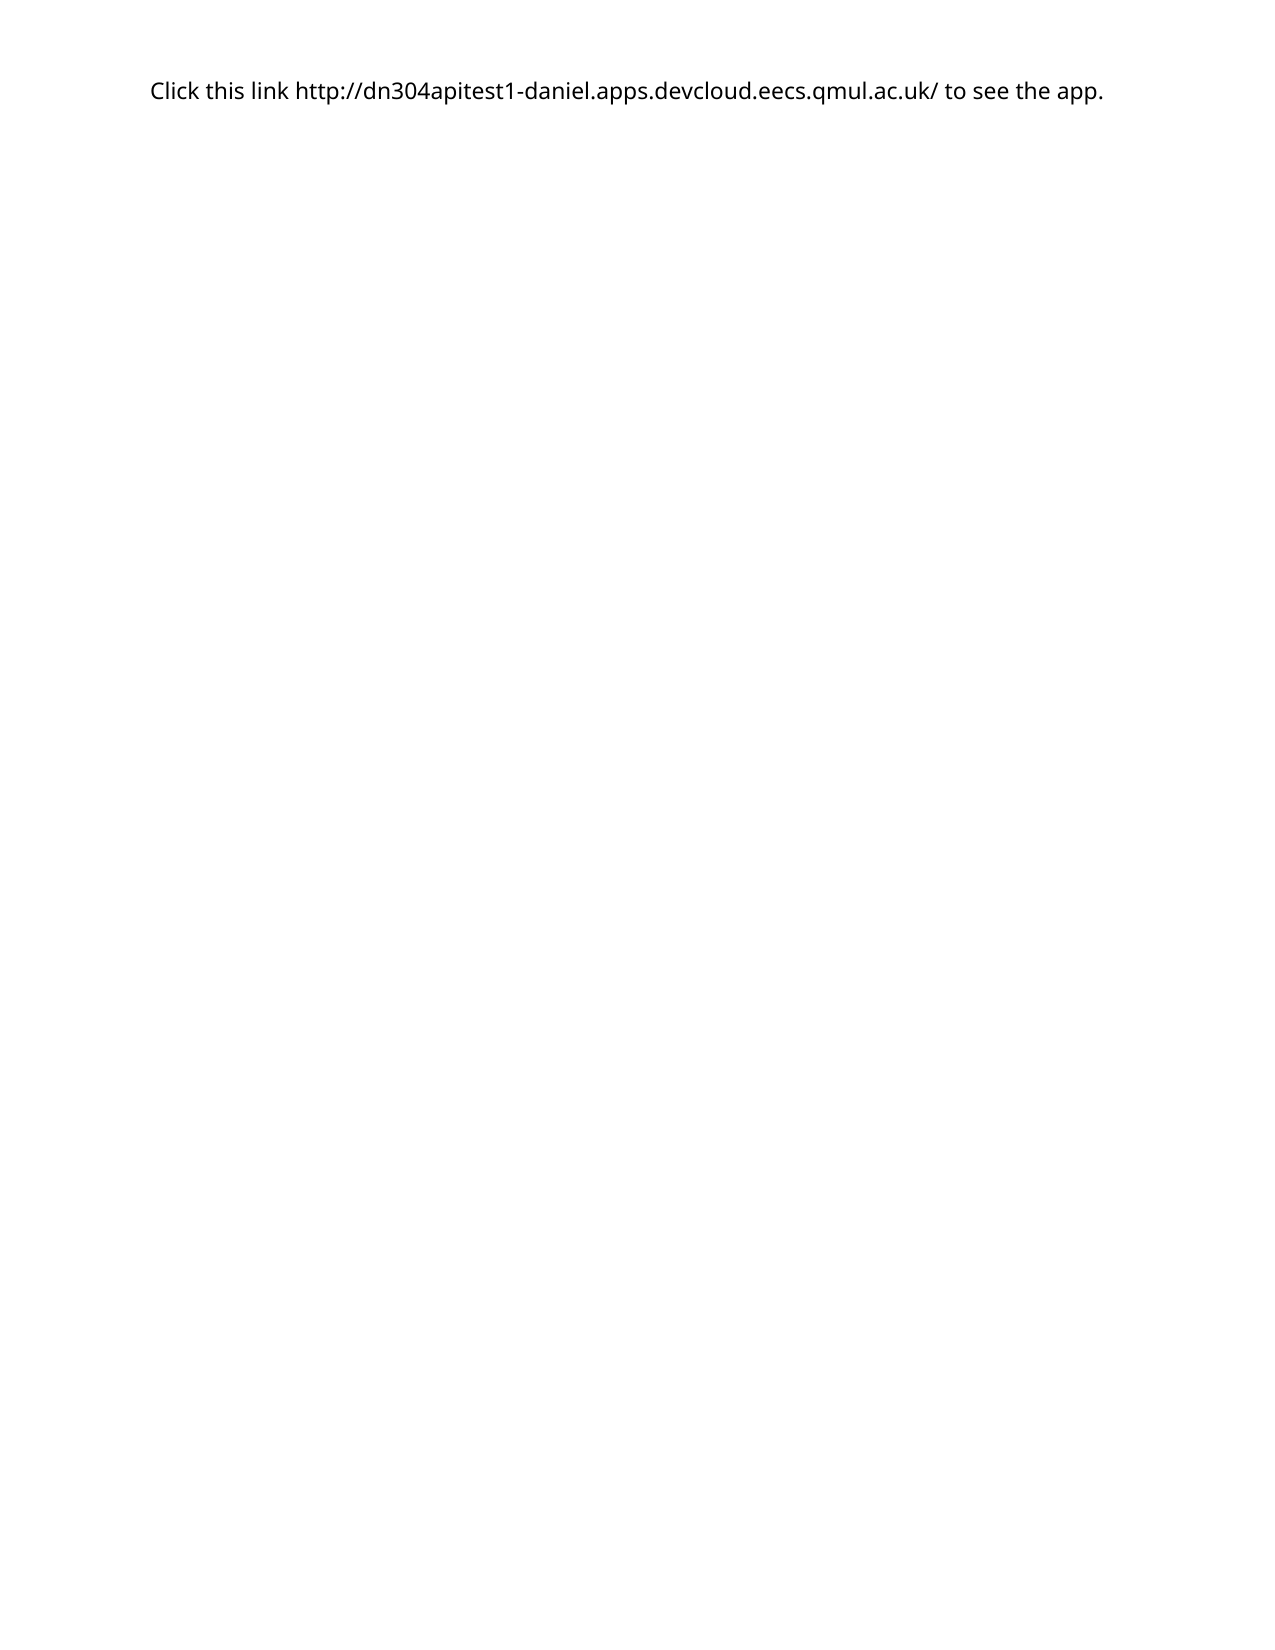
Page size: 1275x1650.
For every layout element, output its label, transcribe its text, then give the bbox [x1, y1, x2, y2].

text Click this link http://dn304apitest1-daniel.apps.devcloud.eecs.qmul.ac.uk/ to see the app. [150, 75, 1125, 106]
